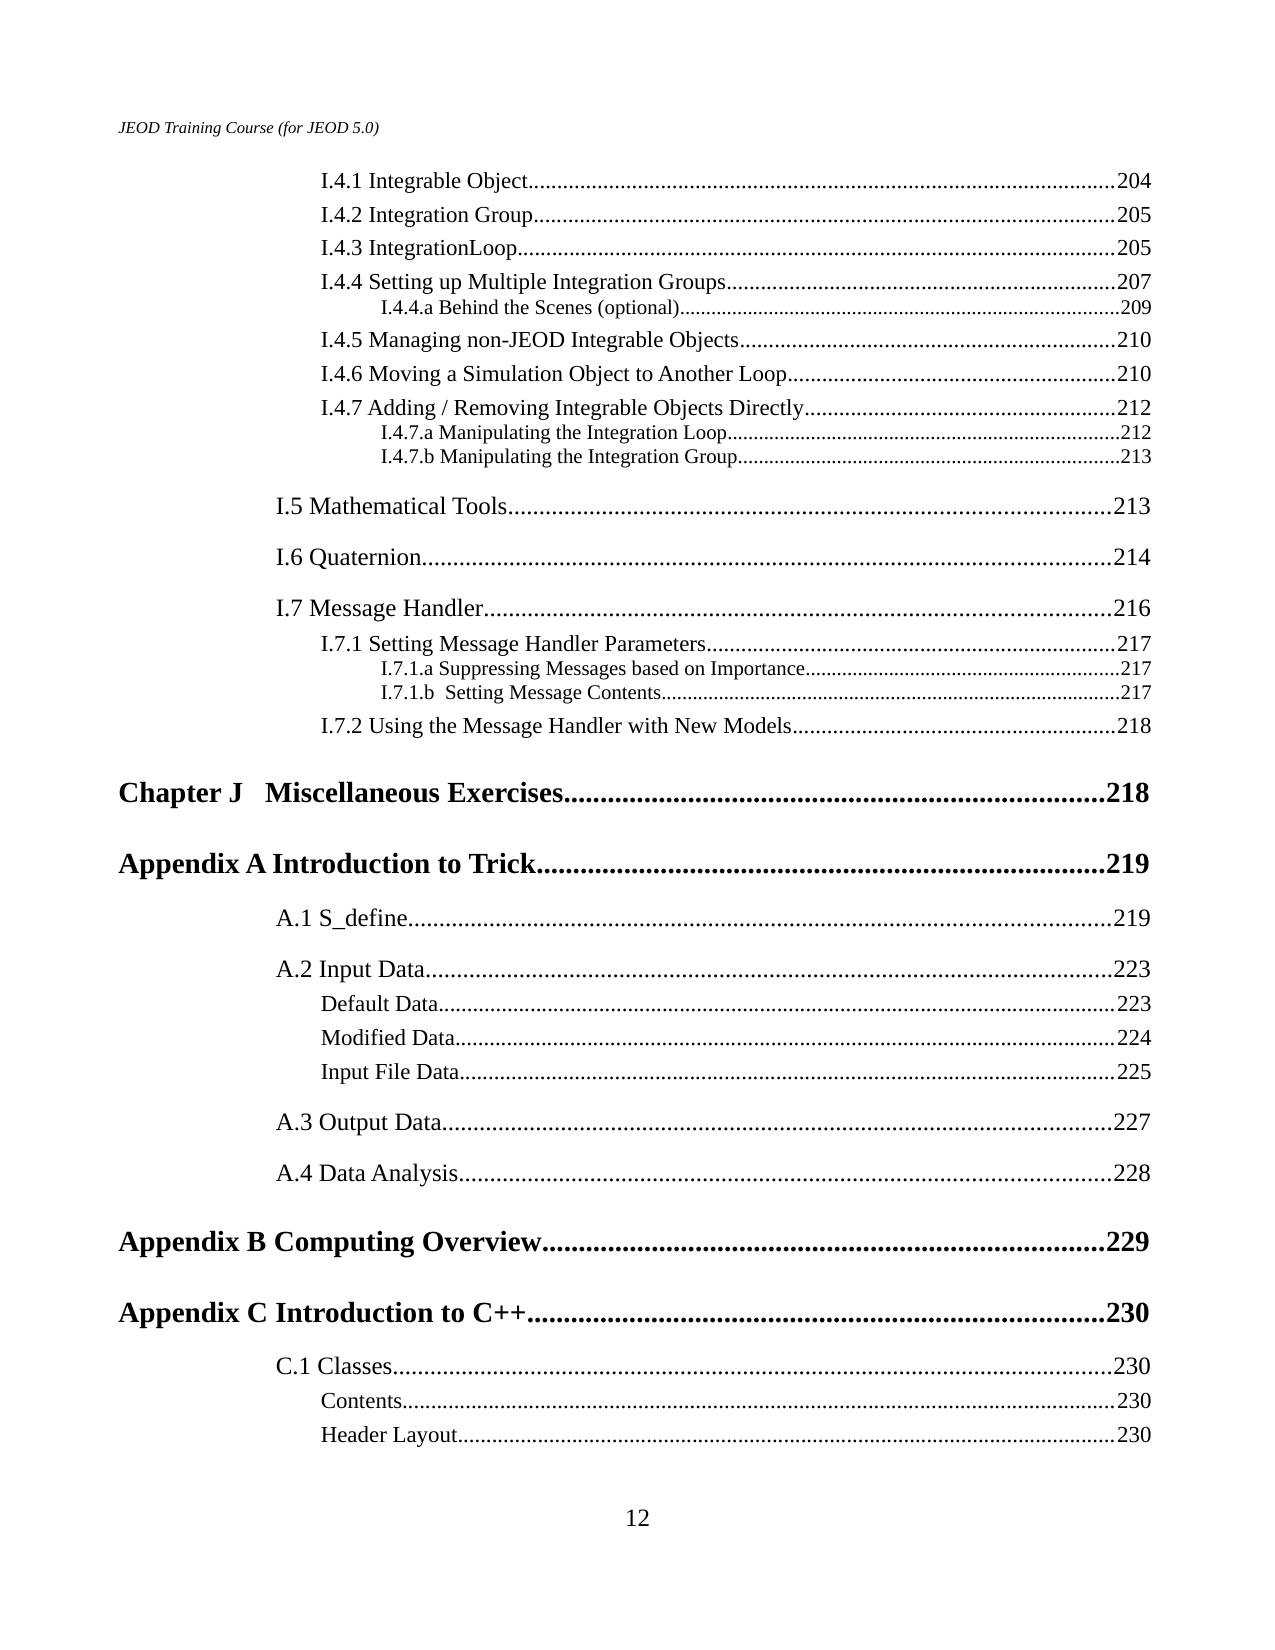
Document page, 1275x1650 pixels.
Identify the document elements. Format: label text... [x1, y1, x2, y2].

text I.7.2 Using the Message Handler with New Models 218 [321, 712, 1157, 738]
text A.1 S_define 219 [276, 903, 1157, 931]
text Appendix B Computing Overview 229 [118, 1224, 1157, 1258]
text Modified Data 224 [321, 1024, 1157, 1050]
text I.4.1 Integrable Object 204 [321, 167, 1157, 193]
text I.4.7 Adding / Removing Integrable Objects Directly 212 [321, 394, 1157, 420]
text I.4.2 Integration Group 205 [321, 201, 1157, 227]
text A.3 Output Data 227 [276, 1107, 1157, 1135]
text I.4.6 Moving a Simulation Object to Another Loop 210 [321, 360, 1157, 386]
text Input File Data 225 [321, 1058, 1157, 1084]
text A.4 Data Analysis 228 [276, 1158, 1157, 1187]
text I.4.7.a Manipulating the Integration Loop 212 [381, 420, 1157, 444]
text Appendix C Introduction to C++ 230 [118, 1295, 1157, 1329]
text I.5 Mathematical Tools 213 [276, 491, 1157, 520]
text I.4.4.a Behind the Scenes (optional) 209 [381, 295, 1157, 319]
text Appendix A Introduction to Trick 219 [118, 847, 1157, 880]
text Contents 230 [321, 1387, 1157, 1414]
text I.4.3 IntegrationLoop 205 [321, 234, 1157, 261]
text I.7.1 Setting Message Handler Parameters 217 [321, 630, 1157, 656]
text Default Data 223 [321, 990, 1157, 1016]
text I.7.1.b Setting Message Contents 217 [381, 680, 1157, 704]
text I.4.5 Managing non-JEOD Integrable Objects 210 [321, 326, 1157, 353]
text A.2 Input Data 223 [276, 954, 1157, 983]
text C.1 Classes 230 [276, 1351, 1157, 1380]
text I.7 Message Handler 216 [276, 593, 1157, 622]
text I.6 Quaternion 214 [276, 542, 1157, 571]
text Header Layout 230 [321, 1421, 1157, 1448]
text I.4.7.b Manipulating the Integration Group 213 [381, 444, 1157, 468]
text I.7.1.a Suppressing Messages based on Importance 217 [381, 656, 1157, 680]
text I.4.4 Setting up Multiple Integration Groups 207 [321, 268, 1157, 295]
text Chapter J Miscellaneous Exercises 218 [118, 776, 1157, 809]
